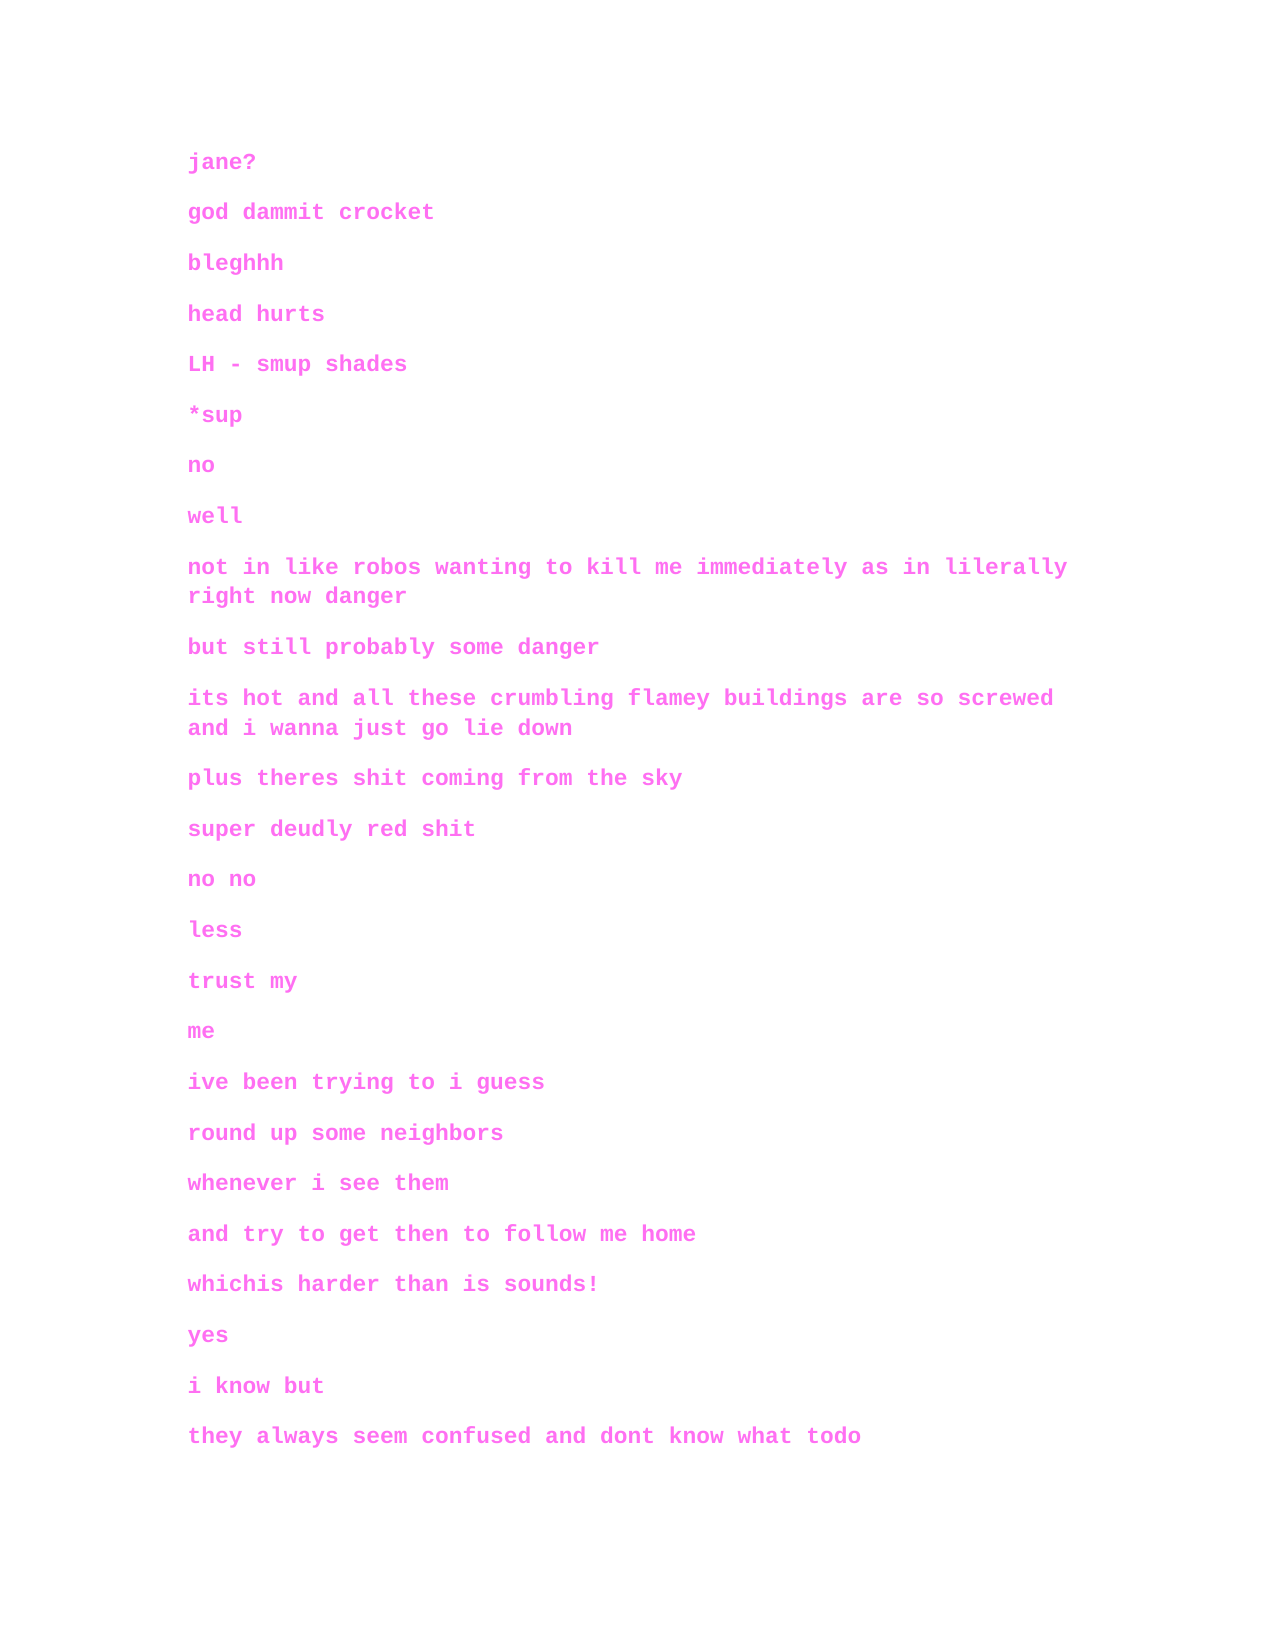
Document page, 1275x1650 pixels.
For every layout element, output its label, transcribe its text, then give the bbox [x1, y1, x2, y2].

text super deudly red shit [187, 817, 1087, 843]
text yes [187, 1323, 1087, 1349]
text whichis harder than is sounds! [187, 1273, 1087, 1299]
text head hurts [187, 302, 1087, 328]
text not in like robos wanting to kill me immediately as in lilerally right now danger [187, 555, 1087, 611]
text *sup [187, 403, 1087, 429]
text ive been trying to i guess [187, 1070, 1087, 1096]
text but still probably some danger [187, 635, 1087, 661]
text jane? [187, 150, 1087, 176]
text god dammit crocket [187, 201, 1087, 227]
text LH - smup shades [187, 352, 1087, 378]
text round up some neighbors [187, 1121, 1087, 1147]
text they always seem confused and dont know what todo [187, 1424, 1087, 1451]
text no [187, 454, 1087, 480]
text whenever i see them [187, 1171, 1087, 1197]
text and try to get then to follow me home [187, 1222, 1087, 1248]
text trust my [187, 969, 1087, 995]
text its hot and all these crumbling flamey buildings are so screwed and i wanna just go lie down [187, 686, 1087, 742]
text plus theres shit coming from the sky [187, 766, 1087, 792]
text no no [187, 868, 1087, 894]
text less [187, 918, 1087, 944]
text i know but [187, 1374, 1087, 1400]
text me [187, 1019, 1087, 1046]
text well [187, 504, 1087, 530]
text bleghhh [187, 251, 1087, 277]
